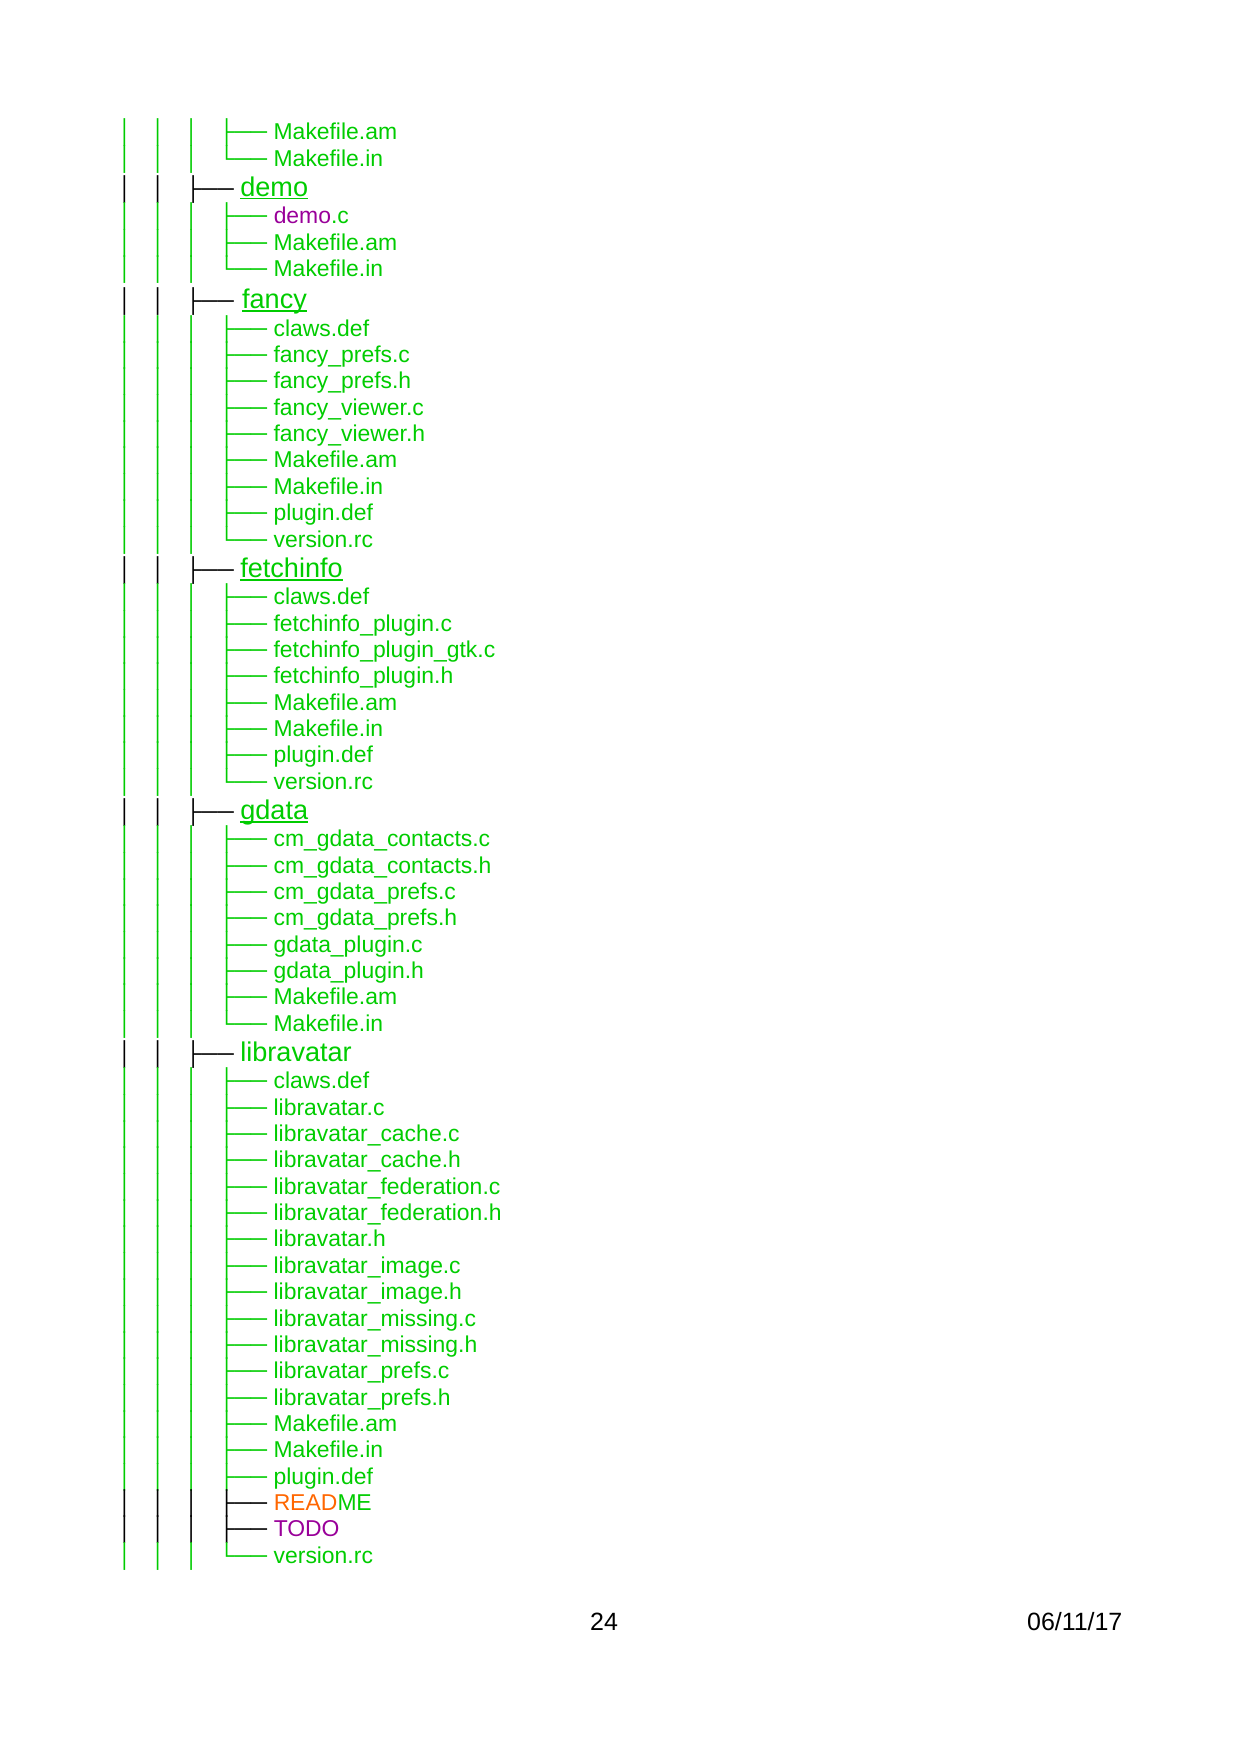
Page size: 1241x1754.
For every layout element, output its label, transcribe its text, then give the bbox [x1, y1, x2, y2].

text │ │ │ ├── libravatar_prefs.c [125, 1357, 156, 1383]
text │ │ │ ├── Makefile.am [158, 1410, 190, 1436]
text │ │ │ ├── plugin.def [227, 499, 1122, 526]
text │ │ ├── fetchinfo [118, 552, 1122, 583]
text │ │ │ ├── cm_gdata_prefs.h [192, 904, 225, 931]
text │ │ │ ├── README [158, 1489, 190, 1515]
text │ │ │ ├── Makefile.am [192, 118, 225, 144]
text │ │ │ ├── libravatar_cache.c [227, 1120, 1122, 1146]
text │ │ │ ├── plugin.def [158, 1463, 190, 1489]
text │ │ │ └── Makefile.in [125, 1010, 156, 1036]
text │ │ │ ├── claws.def [227, 315, 1122, 341]
text │ │ │ ├── plugin.def [192, 1463, 225, 1489]
text │ │ ├── gdata [118, 794, 1122, 825]
text │ │ │ ├── fetchinfo_plugin_gtk.c [227, 636, 1122, 662]
text │ │ │ ├── Makefile.am [125, 983, 156, 1010]
text │ │ │ ├── README [125, 1489, 156, 1515]
text │ │ │ ├── cm_gdata_contacts.h [125, 852, 156, 878]
text │ │ │ ├── fancy_prefs.c [227, 341, 1122, 367]
text │ │ │ ├── fetchinfo_plugin.h [192, 662, 225, 688]
text │ │ │ ├── plugin.def [227, 741, 1122, 768]
text │ │ │ ├── libravatar_missing.c [158, 1304, 190, 1331]
text │ │ │ ├── claws.def [192, 1067, 225, 1094]
text │ │ │ ├── claws.def [125, 315, 156, 341]
text │ │ │ ├── README [227, 1489, 1122, 1515]
text │ │ │ └── Makefile.in [192, 144, 1122, 171]
text │ │ │ ├── fancy_viewer.h [192, 420, 225, 446]
text │ │ │ ├── libravatar.h [158, 1225, 190, 1252]
text │ │ │ ├── libravatar_image.c [158, 1252, 190, 1278]
text │ │ │ ├── fetchinfo_plugin_gtk.c [192, 636, 225, 662]
text │ │ │ ├── libravatar_prefs.c [227, 1357, 1122, 1383]
text │ │ │ ├── gdata_plugin.c [192, 931, 225, 957]
text │ │ │ ├── libravatar_missing.h [125, 1331, 156, 1357]
text │ │ │ ├── libravatar.c [227, 1094, 1122, 1120]
text │ │ │ ├── plugin.def [192, 499, 225, 526]
text │ │ │ ├── Makefile.in [192, 1436, 225, 1463]
text │ │ │ ├── Makefile.in [192, 715, 225, 741]
text │ │ │ ├── fancy_prefs.c [158, 341, 190, 367]
text │ │ │ ├── libravatar_federation.c [192, 1173, 225, 1199]
text │ │ │ ├── fancy_viewer.c [227, 394, 1122, 420]
text │ │ │ ├── claws.def [192, 583, 225, 609]
text │ │ │ ├── libravatar_federation.h [227, 1199, 1122, 1225]
text │ │ │ ├── demo.c [125, 202, 156, 228]
text │ │ │ ├── libravatar_prefs.h [227, 1383, 1122, 1410]
text │ │ │ ├── Makefile.am [158, 688, 190, 715]
text │ │ │ ├── plugin.def [125, 499, 156, 526]
text │ │ │ ├── TODO [125, 1515, 156, 1542]
text │ │ │ ├── fetchinfo_plugin.c [227, 609, 1122, 636]
text │ │ │ ├── libravatar_missing.h [158, 1331, 190, 1357]
text │ │ │ ├── Makefile.in [125, 715, 156, 741]
text │ │ │ ├── Makefile.am [227, 228, 1122, 255]
text │ │ │ ├── Makefile.am [192, 688, 225, 715]
text │ │ │ ├── cm_gdata_contacts.c [192, 825, 225, 852]
text │ │ │ ├── libravatar_cache.c [158, 1120, 190, 1146]
text │ │ │ ├── plugin.def [158, 499, 190, 526]
text │ │ │ ├── fancy_viewer.c [158, 394, 190, 420]
text │ │ │ ├── claws.def [158, 1067, 190, 1094]
text │ │ ├── demo [118, 171, 1122, 202]
text │ │ │ ├── libravatar_prefs.h [158, 1383, 190, 1410]
text │ │ │ ├── libravatar_missing.c [192, 1304, 225, 1331]
text │ │ │ ├── libravatar_cache.h [192, 1146, 225, 1173]
text │ │ │ ├── libravatar_image.c [125, 1252, 156, 1278]
text │ │ │ ├── claws.def [192, 315, 225, 341]
text │ │ │ ├── gdata_plugin.h [125, 957, 156, 983]
text │ │ │ ├── libravatar_federation.h [192, 1199, 225, 1225]
text │ │ │ ├── libravatar_prefs.h [192, 1383, 225, 1410]
text │ │ │ ├── libravatar_image.c [192, 1252, 225, 1278]
text │ │ │ ├── libravatar_image.h [227, 1278, 1122, 1304]
text │ │ │ ├── Makefile.am [125, 118, 156, 144]
text │ │ │ ├── Makefile.am [227, 1410, 1122, 1436]
text │ │ │ └── version.rc [192, 768, 1122, 794]
text │ │ │ ├── fetchinfo_plugin_gtk.c [125, 636, 156, 662]
text │ │ │ ├── fancy_viewer.h [125, 420, 156, 446]
text │ │ │ ├── libravatar_prefs.c [158, 1357, 190, 1383]
text │ │ │ └── Makefile.in [158, 144, 190, 171]
text │ │ │ ├── Makefile.in [125, 473, 156, 499]
text │ │ │ ├── plugin.def [125, 741, 156, 768]
text │ │ │ ├── libravatar_image.c [227, 1252, 1122, 1278]
text │ │ │ ├── libravatar_missing.c [227, 1304, 1122, 1331]
text │ │ │ ├── plugin.def [227, 1463, 1122, 1489]
text │ │ │ ├── fetchinfo_plugin.c [125, 609, 156, 636]
text │ │ │ ├── claws.def [227, 1067, 1122, 1094]
text │ │ │ ├── Makefile.am [158, 983, 190, 1010]
text │ │ │ ├── libravatar_cache.c [192, 1120, 225, 1146]
text │ │ │ ├── Makefile.in [158, 473, 190, 499]
text │ │ │ ├── Makefile.am [125, 688, 156, 715]
text │ │ │ ├── fancy_prefs.c [125, 341, 156, 367]
text │ │ │ ├── libravatar_image.h [158, 1278, 190, 1304]
text │ │ │ ├── claws.def [158, 315, 190, 341]
text │ │ │ ├── fancy_prefs.h [125, 367, 156, 394]
text │ │ │ ├── Makefile.in [125, 1436, 156, 1463]
text │ │ │ ├── fancy_viewer.c [125, 394, 156, 420]
text │ │ │ ├── Makefile.am [192, 983, 225, 1010]
text │ │ │ ├── libravatar_cache.h [227, 1146, 1122, 1173]
text │ │ │ ├── Makefile.am [227, 446, 1122, 473]
text │ │ │ ├── Makefile.am [158, 446, 190, 473]
text │ │ │ ├── libravatar.c [158, 1094, 190, 1120]
text │ │ │ ├── fancy_viewer.h [227, 420, 1122, 446]
text │ │ │ ├── Makefile.am [192, 446, 225, 473]
text │ │ │ ├── libravatar_missing.h [227, 1331, 1122, 1357]
text │ │ │ ├── Makefile.in [192, 473, 225, 499]
text │ │ │ └── Makefile.in [158, 1010, 190, 1036]
text │ │ │ ├── libravatar_cache.h [125, 1146, 156, 1173]
text │ │ │ ├── gdata_plugin.h [192, 957, 225, 983]
text │ │ │ └── version.rc [158, 768, 190, 794]
text │ │ │ ├── libravatar_missing.h [192, 1331, 225, 1357]
text │ │ │ ├── libravatar.h [227, 1225, 1122, 1252]
text │ │ │ ├── libravatar_cache.h [158, 1146, 190, 1173]
text │ │ │ └── Makefile.in [192, 1010, 1122, 1036]
text │ │ │ ├── libravatar_federation.h [158, 1199, 190, 1225]
text │ │ │ ├── cm_gdata_prefs.h [125, 904, 156, 931]
text │ │ │ ├── fancy_viewer.h [158, 420, 190, 446]
text │ │ │ └── version.rc [125, 1542, 156, 1568]
text │ │ │ ├── cm_gdata_prefs.c [125, 878, 156, 904]
text │ │ │ ├── Makefile.am [125, 446, 156, 473]
text │ │ │ ├── libravatar_image.h [192, 1278, 225, 1304]
text │ │ │ └── Makefile.in [125, 255, 156, 281]
text │ │ │ ├── fetchinfo_plugin_gtk.c [158, 636, 190, 662]
text │ │ │ ├── plugin.def [125, 1463, 156, 1489]
text │ │ │ ├── Makefile.in [227, 715, 1122, 741]
text │ │ │ ├── Makefile.in [158, 1436, 190, 1463]
text │ │ │ ├── libravatar_cache.c [125, 1120, 156, 1146]
text │ │ │ ├── plugin.def [158, 741, 190, 768]
text │ │ │ ├── Makefile.in [158, 715, 190, 741]
text │ │ │ ├── TODO [227, 1515, 1122, 1542]
text │ │ │ └── Makefile.in [125, 144, 156, 171]
text │ │ │ ├── libravatar.c [125, 1094, 156, 1120]
text │ │ │ ├── Makefile.am [158, 228, 190, 255]
text │ │ │ └── version.rc [125, 768, 156, 794]
text │ │ │ ├── gdata_plugin.h [158, 957, 190, 983]
text │ │ │ ├── cm_gdata_contacts.c [125, 825, 156, 852]
text │ │ │ ├── claws.def [227, 583, 1122, 609]
text │ │ │ ├── Makefile.am [158, 118, 190, 144]
text │ │ │ ├── cm_gdata_contacts.c [227, 825, 1122, 852]
text │ │ │ ├── fetchinfo_plugin.h [125, 662, 156, 688]
text │ │ │ ├── cm_gdata_contacts.h [158, 852, 190, 878]
text │ │ │ ├── libravatar_missing.c [125, 1304, 156, 1331]
text │ │ │ └── Makefile.in [158, 255, 190, 281]
text │ │ │ ├── Makefile.am [192, 1410, 225, 1436]
text │ │ │ ├── TODO [192, 1515, 225, 1542]
text │ │ │ ├── cm_gdata_prefs.c [158, 878, 190, 904]
text │ │ │ ├── demo.c [227, 202, 1122, 228]
text │ │ │ ├── fetchinfo_plugin.c [192, 609, 225, 636]
text │ │ │ ├── claws.def [125, 583, 156, 609]
text │ │ │ ├── README [192, 1489, 225, 1515]
text │ │ │ ├── cm_gdata_prefs.c [192, 878, 225, 904]
text │ │ │ ├── plugin.def [192, 741, 225, 768]
text │ │ │ ├── libravatar.h [192, 1225, 225, 1252]
text │ │ │ └── Makefile.in [192, 255, 1122, 281]
text │ │ │ ├── Makefile.in [227, 1436, 1122, 1463]
text │ │ │ ├── Makefile.am [192, 228, 225, 255]
text │ │ ├── libravatar [118, 1036, 1122, 1067]
text │ │ │ ├── libravatar_federation.h [125, 1199, 156, 1225]
text │ │ │ ├── gdata_plugin.c [227, 931, 1122, 957]
text │ │ │ ├── Makefile.am [227, 118, 1122, 144]
text │ │ │ ├── libravatar_prefs.c [192, 1357, 225, 1383]
text │ │ │ └── version.rc [192, 526, 1122, 552]
text │ │ │ ├── libravatar_prefs.h [125, 1383, 156, 1410]
text │ │ │ ├── claws.def [158, 583, 190, 609]
text │ │ │ ├── gdata_plugin.h [227, 957, 1122, 983]
text │ │ │ ├── Makefile.am [125, 228, 156, 255]
text │ │ │ ├── libravatar_federation.c [158, 1173, 190, 1199]
text │ │ │ ├── cm_gdata_contacts.h [192, 852, 225, 878]
text │ │ │ ├── fancy_prefs.c [192, 341, 225, 367]
text │ │ │ ├── claws.def [125, 1067, 156, 1094]
text │ │ │ ├── fancy_prefs.h [192, 367, 225, 394]
text │ │ │ ├── Makefile.am [227, 983, 1122, 1010]
text │ │ │ └── version.rc [158, 526, 190, 552]
text │ │ │ ├── libravatar_federation.c [125, 1173, 156, 1199]
text │ │ │ ├── demo.c [192, 202, 225, 228]
text │ │ │ ├── TODO [158, 1515, 190, 1542]
text │ │ │ ├── fetchinfo_plugin.h [158, 662, 190, 688]
text │ │ │ ├── demo.c [158, 202, 190, 228]
text │ │ │ ├── cm_gdata_prefs.h [158, 904, 190, 931]
text │ │ │ ├── fetchinfo_plugin.c [158, 609, 190, 636]
text │ │ │ ├── fancy_prefs.h [227, 367, 1122, 394]
text │ │ │ ├── libravatar_image.h [125, 1278, 156, 1304]
text │ │ │ ├── Makefile.am [227, 688, 1122, 715]
text │ │ │ └── version.rc [192, 1542, 1122, 1568]
text │ │ │ ├── libravatar_federation.c [227, 1173, 1122, 1199]
text │ │ │ ├── cm_gdata_prefs.c [227, 878, 1122, 904]
text │ │ │ ├── Makefile.in [227, 473, 1122, 499]
text │ │ │ ├── gdata_plugin.c [125, 931, 156, 957]
text │ │ │ ├── cm_gdata_contacts.h [227, 852, 1122, 878]
text │ │ │ ├── libravatar.h [125, 1225, 156, 1252]
text │ │ │ ├── fancy_prefs.h [158, 367, 190, 394]
text │ │ │ ├── cm_gdata_contacts.c [158, 825, 190, 852]
text │ │ │ └── version.rc [158, 1542, 190, 1568]
text │ │ │ ├── Makefile.am [125, 1410, 156, 1436]
text │ │ │ ├── gdata_plugin.c [158, 931, 190, 957]
text │ │ │ ├── libravatar.c [192, 1094, 225, 1120]
text │ │ │ ├── fetchinfo_plugin.h [227, 662, 1122, 688]
text │ │ ├── fancy [118, 281, 1122, 315]
text │ │ │ ├── fancy_viewer.c [192, 394, 225, 420]
text │ │ │ ├── cm_gdata_prefs.h [227, 904, 1122, 931]
text │ │ │ └── version.rc [125, 526, 156, 552]
